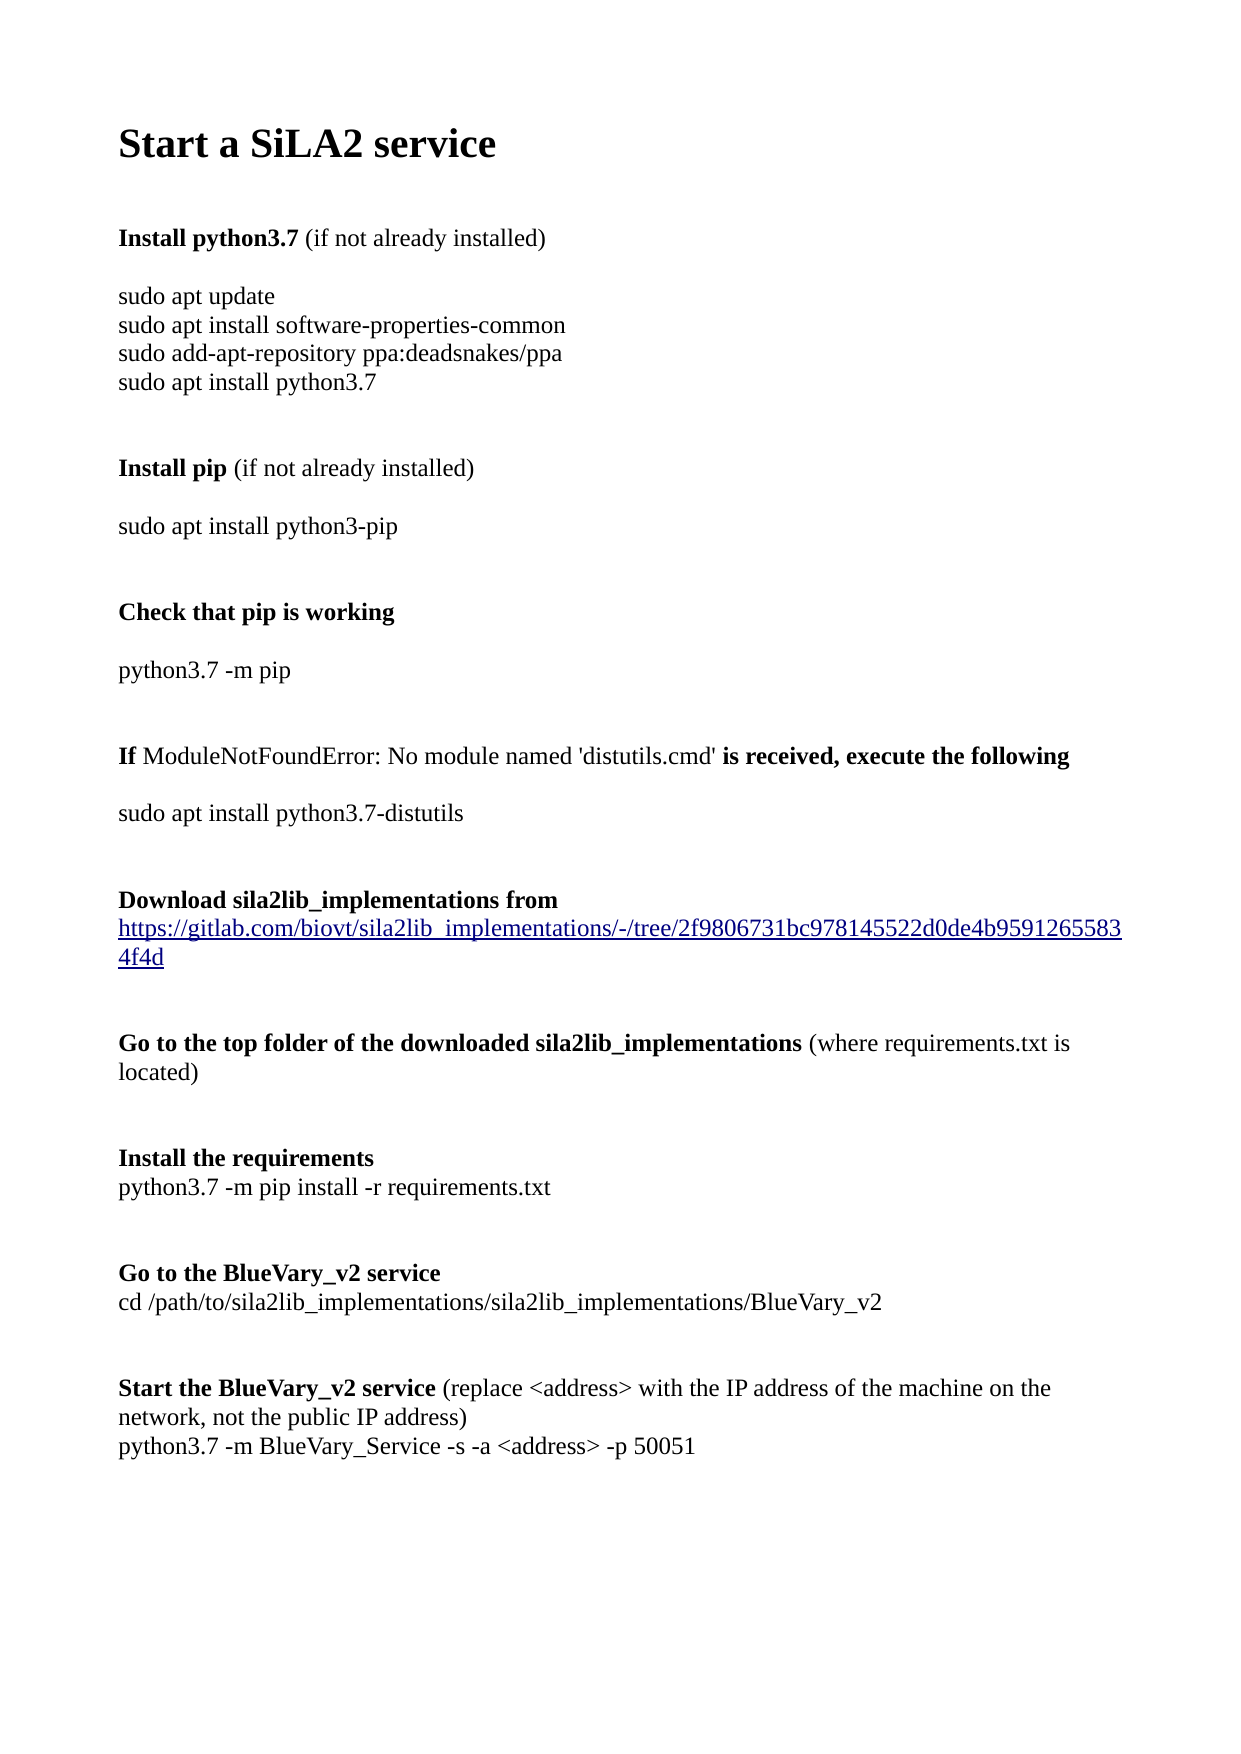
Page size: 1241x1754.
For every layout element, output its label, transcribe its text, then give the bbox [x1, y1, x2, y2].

text python3.7 -m pip [118, 655, 1122, 683]
text sudo apt install software-properties-common [118, 310, 1122, 338]
text cd /path/to/sila2lib_implementations/sila2lib_implementations/BlueVary_v2 [118, 1287, 1122, 1316]
text sudo add-apt-repository ppa:deadsnakes/ppa [118, 338, 1122, 367]
text If ModuleNotFoundError: No module named 'distutils.cmd' is received, execute the following [118, 741, 1122, 770]
text sudo apt install python3.7-distutils [118, 798, 1122, 827]
text Check that pip is working [118, 597, 1122, 626]
text Download sila2lib_implementations from https://gitlab.com/biovt/sila2lib_implementations/-/tree/2f9806731bc978145522d0de4b9591265583 [118, 885, 1122, 938]
text sudo apt update [118, 281, 1122, 310]
text Install the requirements [118, 1143, 1122, 1172]
text python3.7 -m BlueVary_Service -s -a <address> -p 50051 [118, 1431, 1122, 1460]
text Go to the top folder of the downloaded sila2lib_implementations (where requirements.txt is located) [118, 1028, 1122, 1086]
text 4f4d [118, 940, 1122, 971]
text Install pip (if not already installed) [118, 453, 1122, 482]
text Start a SiLA2 service [118, 118, 1122, 166]
text Start the BlueVary_v2 service (replace <address> with the IP address of the machine on the network, not the public IP address) [118, 1373, 1122, 1431]
text sudo apt install python3-pip [118, 511, 1122, 540]
text Go to the BlueVary_v2 service [118, 1258, 1122, 1287]
text python3.7 -m pip install -r requirements.txt [118, 1172, 1122, 1201]
text sudo apt install python3.7 [118, 367, 1122, 396]
text Install python3.7 (if not already installed) [118, 223, 1122, 252]
